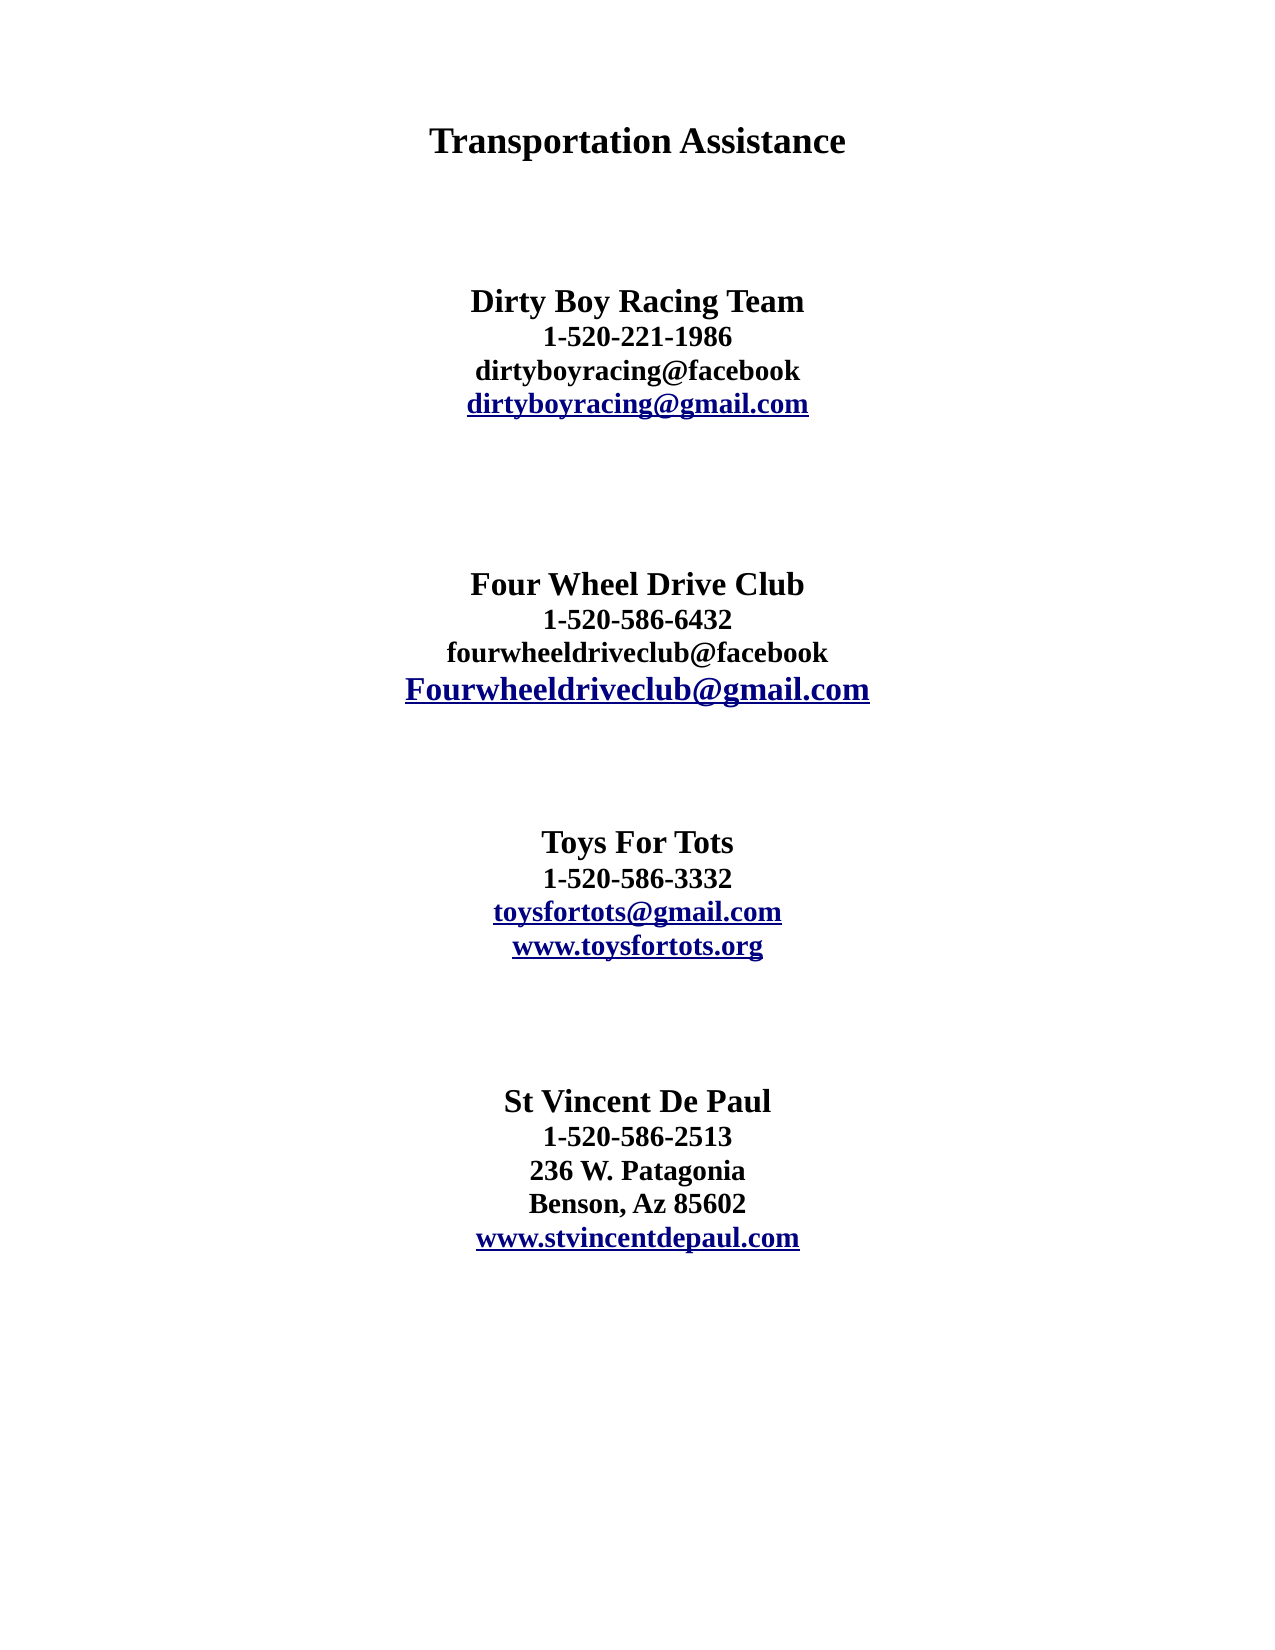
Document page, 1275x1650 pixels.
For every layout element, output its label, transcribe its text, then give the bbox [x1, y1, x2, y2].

text fourwheeldriveclub@facebook [118, 636, 1157, 669]
text Fourwheeldriveclub@gmail.com [118, 669, 1157, 707]
text dirtyboyracing@facebook [118, 353, 1157, 386]
text Transportation Assistance [118, 118, 1157, 161]
text www.stvincentdepaul.com [118, 1220, 1157, 1254]
text www.toysfortots.org [118, 928, 1157, 961]
text toysfortots@gmail.com [118, 894, 1157, 928]
text Toys For Tots [118, 822, 1157, 861]
text Benson, Az 85602 [118, 1187, 1157, 1220]
text Four Wheel Drive Club [118, 564, 1157, 602]
text 1-520-586-3332 [118, 861, 1157, 894]
text dirtyboyracing@gmail.com [118, 386, 1157, 420]
text 1-520-586-2513 [118, 1119, 1157, 1153]
text St Vincent De Paul [118, 1081, 1157, 1119]
text 236 W. Patagonia [118, 1153, 1157, 1187]
text 1-520-221-1986 [118, 319, 1157, 353]
text Dirty Boy Racing Team [118, 281, 1157, 319]
text 1-520-586-6432 [118, 602, 1157, 636]
